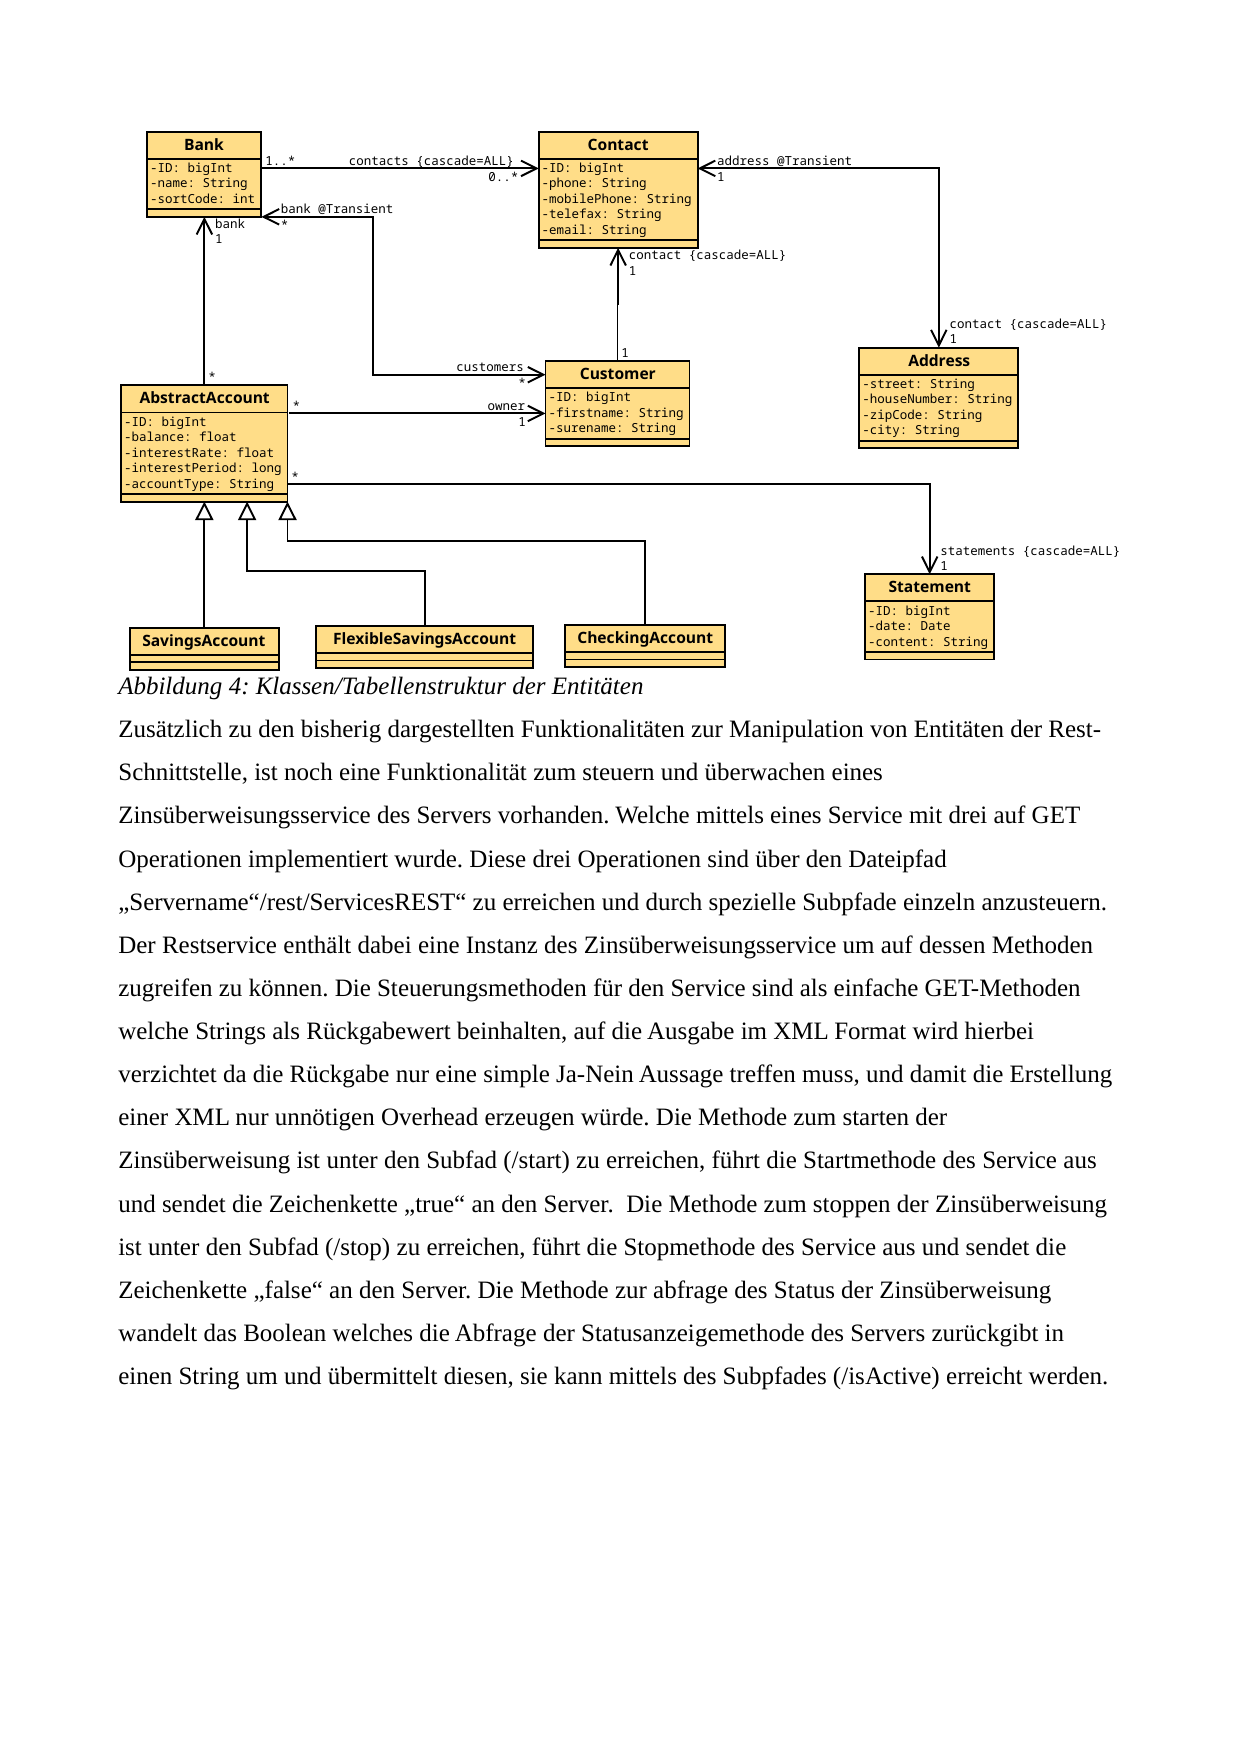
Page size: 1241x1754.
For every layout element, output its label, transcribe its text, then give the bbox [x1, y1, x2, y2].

text Abbildung 4: Klassen/Tabellenstruktur der Entitäten [118, 131, 1122, 700]
text Zusätzlich zu den bisherig dargestellten Funktionalitäten zur Manipulation von Entitäten der Rest-Schnittstelle, ist noch eine Funktionalität zum steuern und überwachen eines Zinsüberweisungsservice des Servers vorhanden. Welche mittels eines Service mit drei auf GET Operationen implementiert wurde. Diese drei Operationen sind über den Dateipfad „Servername“/rest/ServicesREST“ zu erreichen und durch spezielle Subpfade einzeln anzusteuern. Der Restservice enthält dabei eine Instanz des Zinsüberweisungsservice um auf dessen Methoden zugreifen zu können. Die Steuerungsmethoden für den Service sind als einfache GET-Methoden welche Strings als Rückgabewert beinhalten, auf die Ausgabe im XML Format wird hierbei verzichtet da die Rückgabe nur eine simple Ja-Nein Aussage treffen muss, und damit die Erstellung einer XML nur unnötigen Overhead erzeugen würde. Die Methode zum starten der Zinsüberweisung ist unter den Subfad (/start) zu erreichen, führt die Startmethode des Service aus und sendet die Zeichenkette „true“ an den Server. Die Methode zum stoppen der Zinsüberweisung ist unter den Subfad (/stop) zu erreichen, führt die Stopmethode des Service aus und sendet die Zeichenkette „false“ an den Server. Die Methode zur abfrage des Status der Zinsüberweisung wandelt das Boolean welches die Abfrage der Statusanzeigemethode des Servers zurückgibt in einen String um und übermittelt diesen, sie kann mittels des Subpfades (/isActive) erreicht werden. [118, 700, 1122, 1390]
